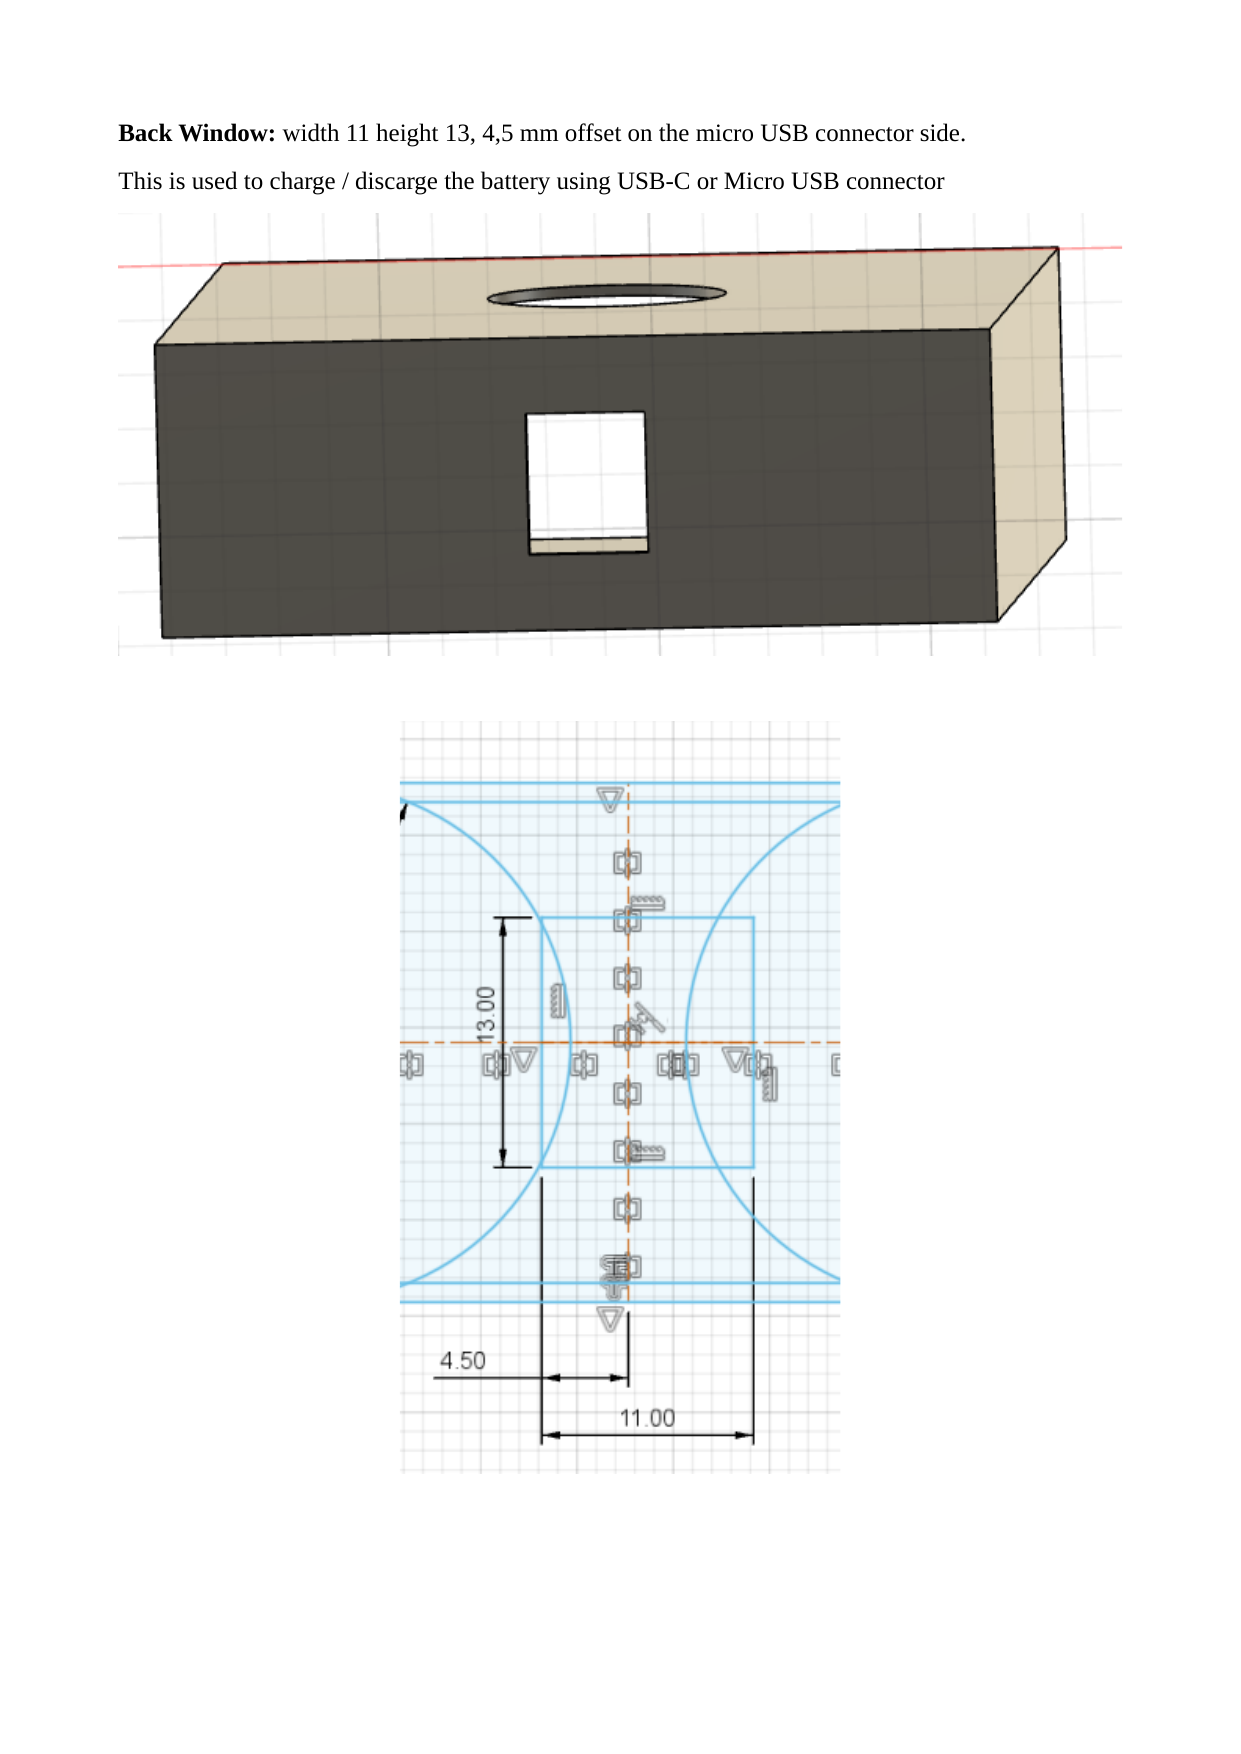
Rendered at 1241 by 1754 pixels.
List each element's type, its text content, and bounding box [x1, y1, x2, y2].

picture [118, 213, 1123, 656]
text Back Window: width 11 height 13, 4,5 mm offset on the micro USB connector side. [118, 118, 1122, 147]
text This is used to charge / discarge the battery using USB-C or Micro USB connector [118, 166, 1122, 194]
picture [399, 721, 841, 1474]
